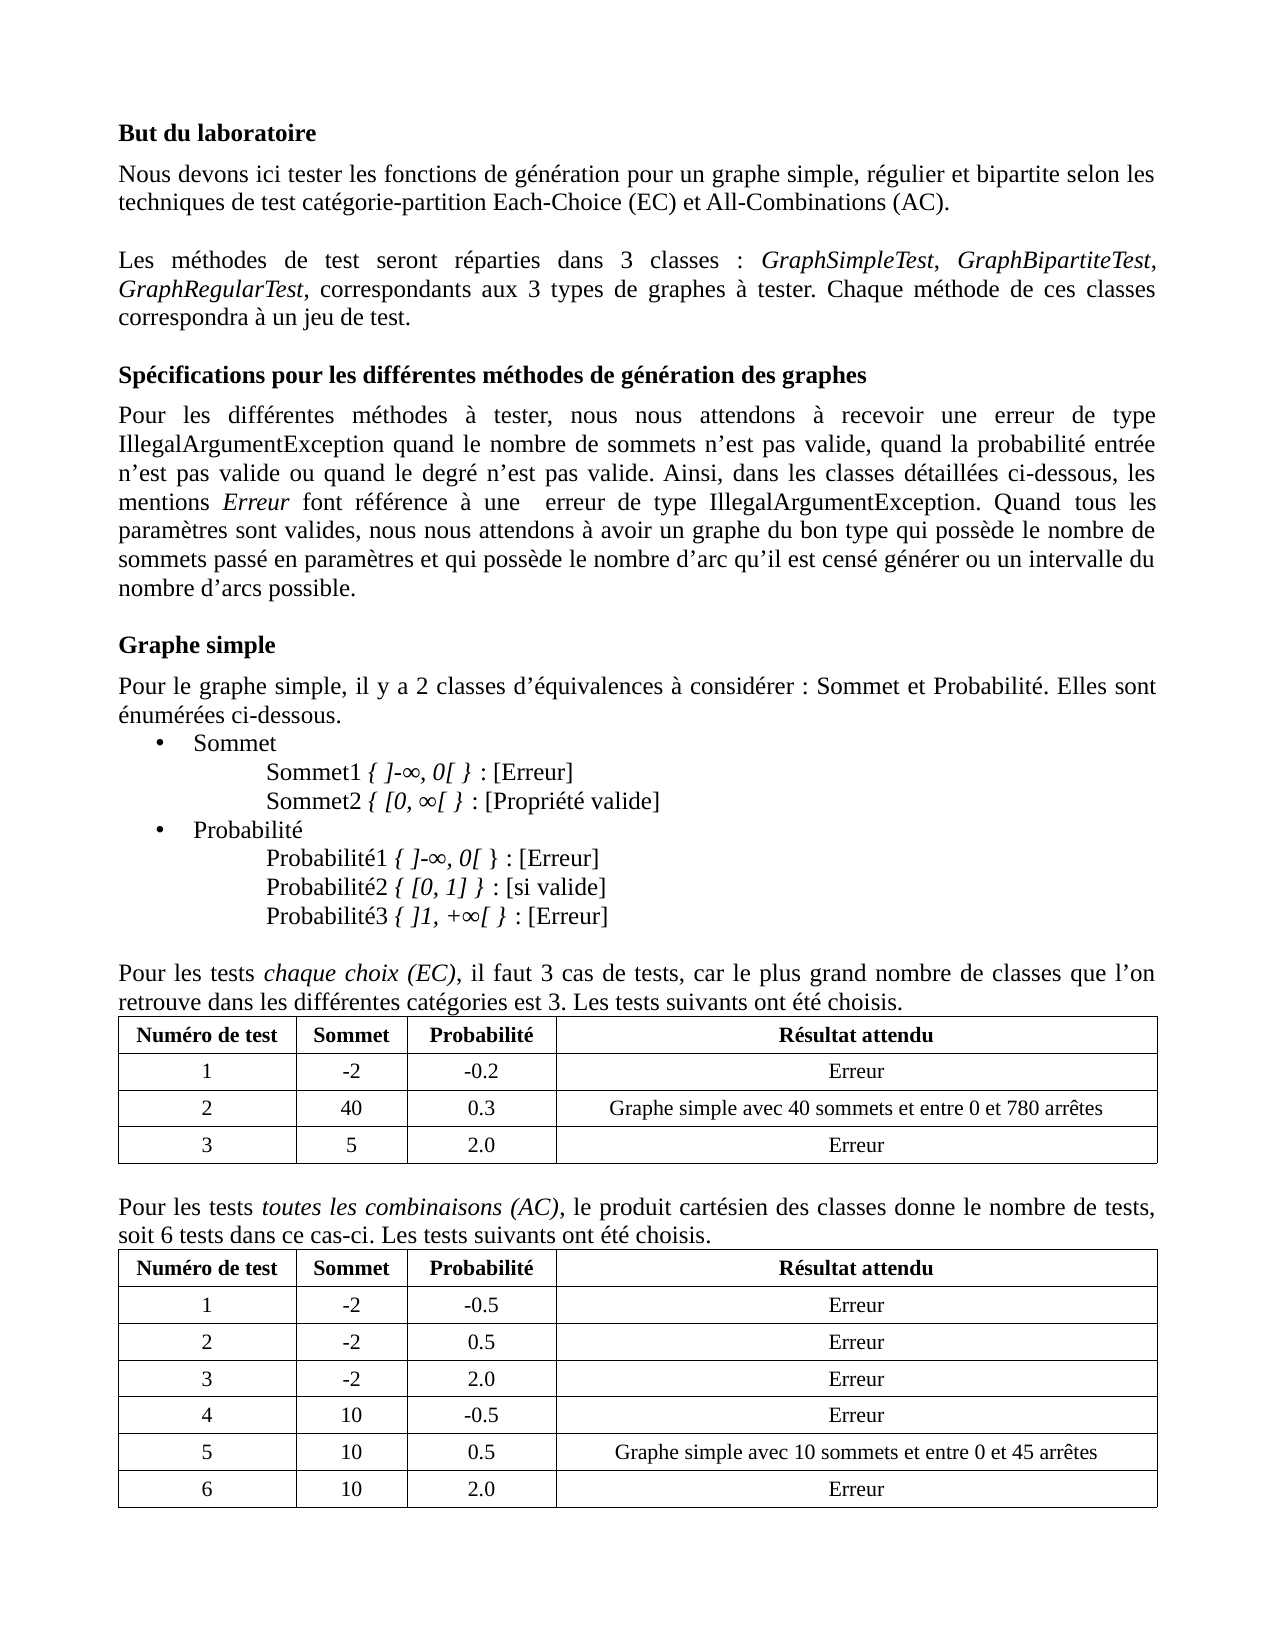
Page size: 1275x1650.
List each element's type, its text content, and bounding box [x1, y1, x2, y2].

text Sommet1 { ]-∞, 0[ } : [Erreur] [266, 757, 1157, 786]
table_cell 10 [297, 1434, 407, 1470]
table_header Probabilité [408, 1250, 556, 1286]
text Probabilité2 { [0, 1] } : [si valide] [266, 872, 1157, 901]
text Pour les tests toutes les combinaisons (AC), le produit cartésien des classes donne le nombre de tests, soit 6 tests dans ce cas-ci. Les tests suivants ont été choisis. [118, 1192, 1157, 1249]
table_cell 5 [297, 1127, 407, 1163]
table_header Résultat attendu [557, 1017, 1157, 1053]
list Sommet [156, 728, 1157, 757]
table_header Résultat attendu [557, 1250, 1157, 1286]
table_cell 1 [119, 1287, 296, 1323]
table_header Sommet [297, 1017, 407, 1053]
table_cell 5 [119, 1434, 296, 1470]
text Spécifications pour les différentes méthodes de génération des graphes [118, 360, 1157, 389]
table_cell Erreur [557, 1361, 1157, 1396]
table_cell 0.5 [408, 1324, 556, 1360]
text Probabilité3 { ]1, +∞[ } : [Erreur] [266, 901, 1157, 930]
table_cell -2 [297, 1361, 407, 1396]
table_cell 2 [119, 1091, 296, 1126]
text Pour le graphe simple, il y a 2 classes d’équivalences à considérer : Sommet et Probabilité. Elles sont énumérées ci-dessous. [118, 671, 1157, 728]
table_cell 3 [119, 1361, 296, 1396]
table_cell Erreur [557, 1324, 1157, 1360]
text Pour les différentes méthodes à tester, nous nous attendons à recevoir une erreur de type IllegalArgumentException quand le nombre de sommets n’est pas valide, quand la probabilité entrée n’est pas valide ou quand le degré n’est pas valide. Ainsi, dans les classes détaillées ci-dessous, les mentions Erreur font référence à une erreur de type IllegalArgumentException. Quand tous les paramètres sont valides, nous nous attendons à avoir un graphe du bon type qui possède le nombre de sommets passé en paramètres et qui possède le nombre d’arc qu’il est censé générer ou un intervalle du nombre d’arcs possible. [118, 400, 1157, 602]
table_header Probabilité [408, 1017, 556, 1053]
table_cell -2 [297, 1324, 407, 1360]
table_cell 2.0 [408, 1471, 556, 1507]
table_cell Erreur [557, 1397, 1157, 1433]
text Graphe simple [118, 630, 1157, 659]
table_cell 1 [119, 1054, 296, 1089]
table_cell 40 [297, 1091, 407, 1126]
text Les méthodes de test seront réparties dans 3 classes : GraphSimpleTest, GraphBipartiteTest, GraphRegularTest, correspondants aux 3 types de graphes à tester. Chaque méthode de ces classes correspondra à un jeu de test. [118, 216, 1157, 331]
table_cell 10 [297, 1397, 407, 1433]
text Pour les tests chaque choix (EC), il faut 3 cas de tests, car le plus grand nombre de classes que l’on retrouve dans les différentes catégories est 3. Les tests suivants ont été choisis. [118, 958, 1157, 1016]
table_cell Graphe simple avec 10 sommets et entre 0 et 45 arrêtes [557, 1434, 1157, 1470]
text But du laboratoire [118, 118, 1157, 147]
table_cell Erreur [557, 1054, 1157, 1089]
table_cell 2.0 [408, 1361, 556, 1396]
table_cell 4 [119, 1397, 296, 1433]
table_cell -0.5 [408, 1397, 556, 1433]
table_cell 10 [297, 1471, 407, 1507]
table_cell 2.0 [408, 1127, 556, 1163]
table_cell Graphe simple avec 40 sommets et entre 0 et 780 arrêtes [557, 1091, 1157, 1126]
list Probabilité [156, 815, 1157, 843]
table_header Sommet [297, 1250, 407, 1286]
table_cell 6 [119, 1471, 296, 1507]
table_cell -0.2 [408, 1054, 556, 1089]
table_cell -2 [297, 1287, 407, 1323]
table_cell -2 [297, 1054, 407, 1089]
table_cell 0.5 [408, 1434, 556, 1470]
table_cell 0.3 [408, 1091, 556, 1126]
table_cell Erreur [557, 1287, 1157, 1323]
text Sommet2 { [0, ∞[ } : [Propriété valide] [266, 786, 1157, 815]
text Nous devons ici tester les fonctions de génération pour un graphe simple, régulier et bipartite selon les techniques de test catégorie-partition Each-Choice (EC) et All-Combinations (AC). [118, 159, 1157, 216]
table_header Numéro de test [119, 1250, 296, 1286]
table_cell 2 [119, 1324, 296, 1360]
text Probabilité1 { ]-∞, 0[ } : [Erreur] [266, 843, 1157, 872]
table_cell -0.5 [408, 1287, 556, 1323]
table_cell 3 [119, 1127, 296, 1163]
table_header Numéro de test [119, 1017, 296, 1053]
table_cell Erreur [557, 1471, 1157, 1507]
table_cell Erreur [557, 1127, 1157, 1163]
